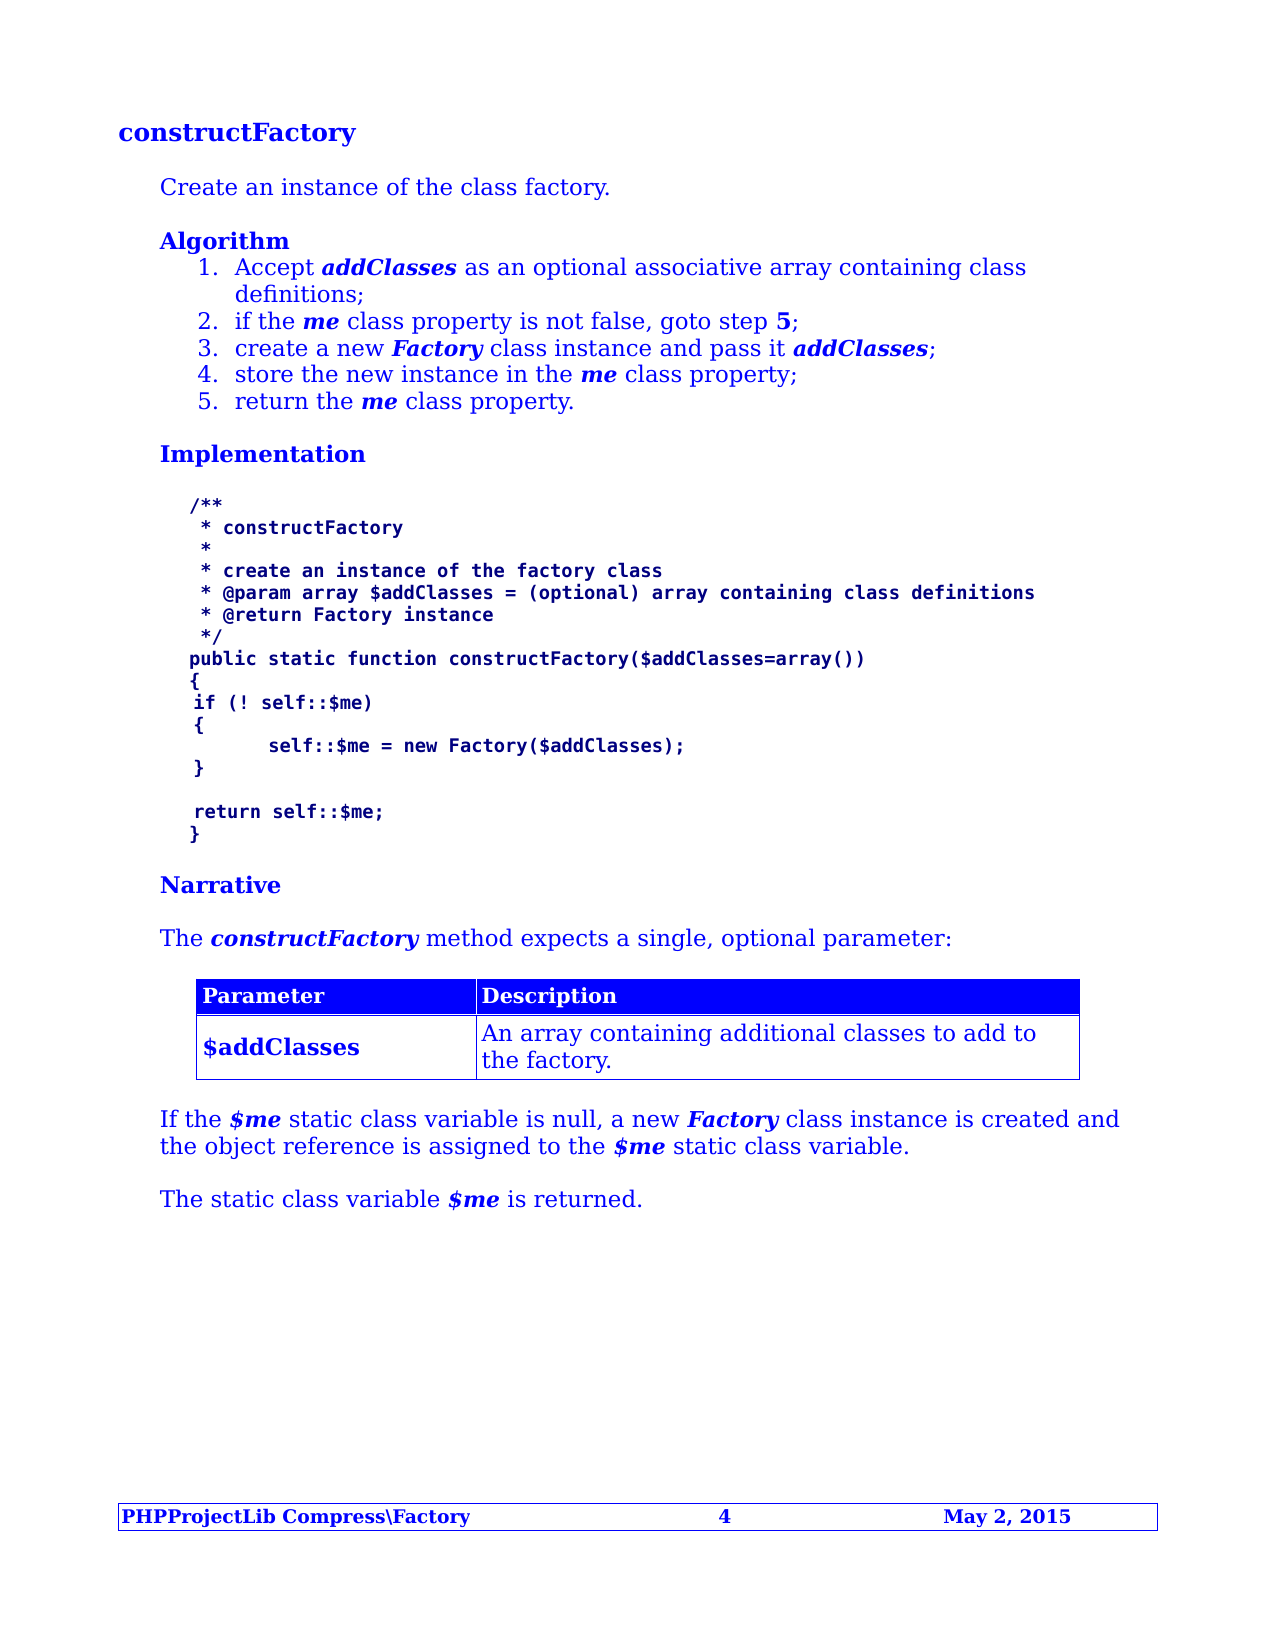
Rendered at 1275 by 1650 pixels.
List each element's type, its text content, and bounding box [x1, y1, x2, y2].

title constructFactory [118, 118, 1157, 147]
list self::$me = new Factory($addClasses); [189, 736, 1157, 757]
text Narrative [159, 872, 1157, 898]
list * create an instance of the factory class [189, 561, 1157, 582]
list } [189, 757, 1157, 779]
list return the me class property. [197, 388, 1157, 415]
list if the me class property is not false, goto step 5; [197, 308, 1157, 335]
text Algorithm [159, 227, 1157, 254]
list { [189, 714, 1157, 736]
table_cell An array containing additional classes to add to the factory. [477, 1016, 1079, 1079]
list * @return Factory instance [189, 604, 1157, 626]
text The constructFactory method expects a single, optional parameter: [159, 925, 1157, 952]
text Create an instance of the class factory. [159, 174, 1157, 201]
table_header Description [477, 980, 1079, 1014]
table_header Parameter [197, 980, 476, 1014]
list if (! self::$me) [189, 692, 1157, 714]
text The static class variable $me is returned. [159, 1186, 1157, 1213]
list * constructFactory [189, 517, 1157, 539]
list store the new instance in the me class property; [197, 361, 1157, 388]
text Implementation [159, 441, 1157, 468]
list */ [189, 626, 1157, 648]
list public static function constructFactory($addClasses=array()) [189, 648, 1157, 670]
text If the $me static class variable is null, a new Factory class instance is created and the object reference is assigned to the $me static class variable. [159, 1106, 1157, 1159]
list } [189, 823, 1157, 845]
table_cell $addClasses [197, 1016, 476, 1079]
list * [189, 539, 1157, 561]
list { [189, 670, 1157, 692]
list * @param array $addClasses = (optional) array containing class definitions [189, 582, 1157, 604]
list /** [189, 495, 1157, 517]
list return self::$me; [189, 801, 1157, 823]
list create a new Factory class instance and pass it addClasses; [197, 335, 1157, 361]
list Accept addClasses as an optional associative array containing class definitions; [197, 254, 1157, 308]
